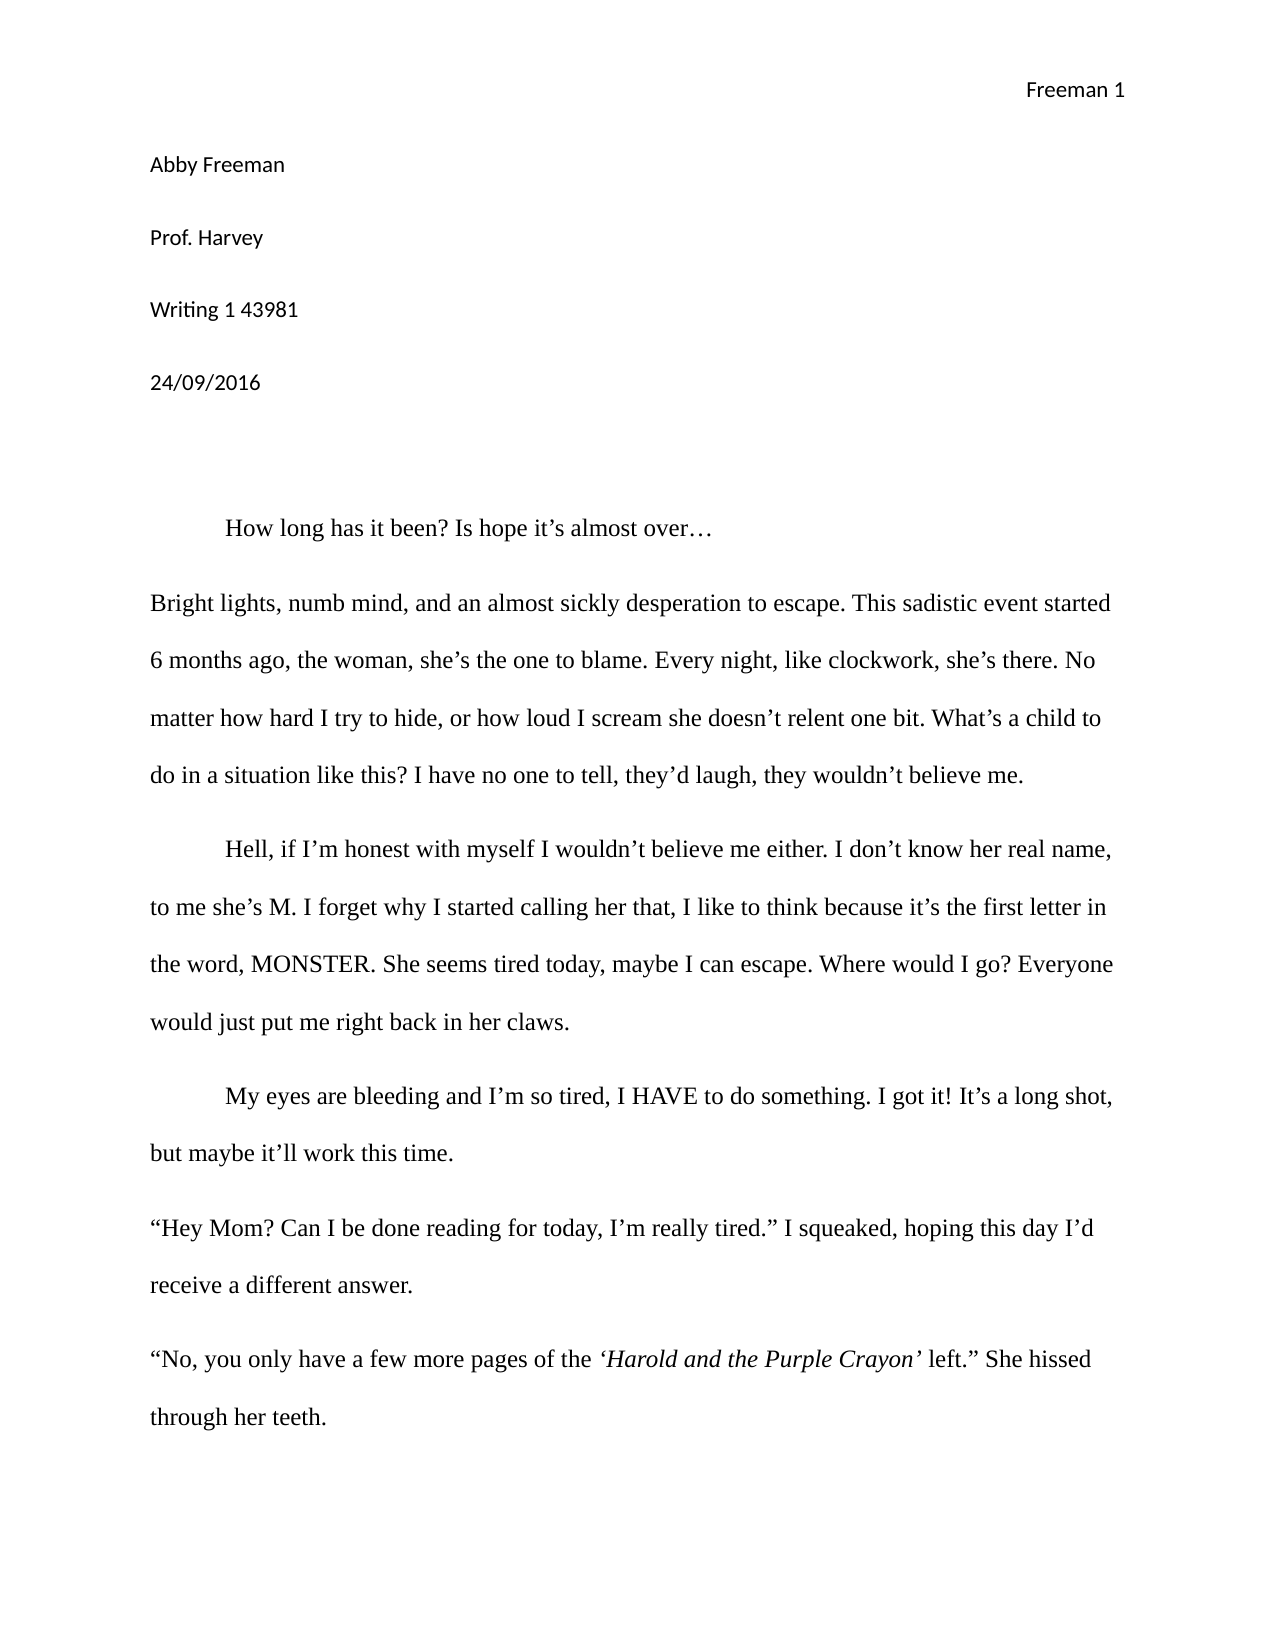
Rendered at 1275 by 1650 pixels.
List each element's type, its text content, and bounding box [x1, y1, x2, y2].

text Bright lights, numb mind, and an almost sickly desperation to escape. This sadistic event started 6 months ago, the woman, she’s the one to blame. Every night, like clockwork, she’s there. No matter how hard I try to hide, or how loud I scream she doesn’t relent one bit. What’s a child to do in a situation like this? I have no one to tell, they’d laugh, they wouldn’t believe me. [150, 588, 1125, 789]
text Prof. Harvey [150, 223, 1125, 251]
text Abby Freeman [150, 150, 1125, 178]
text “Hey Mom? Can I be done reading for today, I’m really tired.” I squeaked, hoping this day I’d receive a different answer. [150, 1213, 1125, 1299]
text Hell, if I’m honest with myself I wouldn’t believe me either. I don’t know her real name, to me she’s M. I forget why I started calling her that, I like to think because it’s the first letter in the word, MONSTER. She seems tired today, maybe I can escape. Where would I go? Everyone would just put me right back in her claws. [150, 834, 1125, 1036]
text My eyes are bleeding and I’m so tired, I HAVE to do something. I got it! It’s a long shot, but maybe it’ll work this time. [150, 1081, 1125, 1167]
text How long has it been? Is hope it’s almost over… [150, 513, 1125, 542]
text Writing 1 43981 [150, 295, 1125, 323]
text 24/09/2016 [150, 368, 1125, 396]
text “No, you only have a few more pages of the ‘Harold and the Purple Crayon’ left.” She hissed through her teeth. [150, 1344, 1125, 1431]
